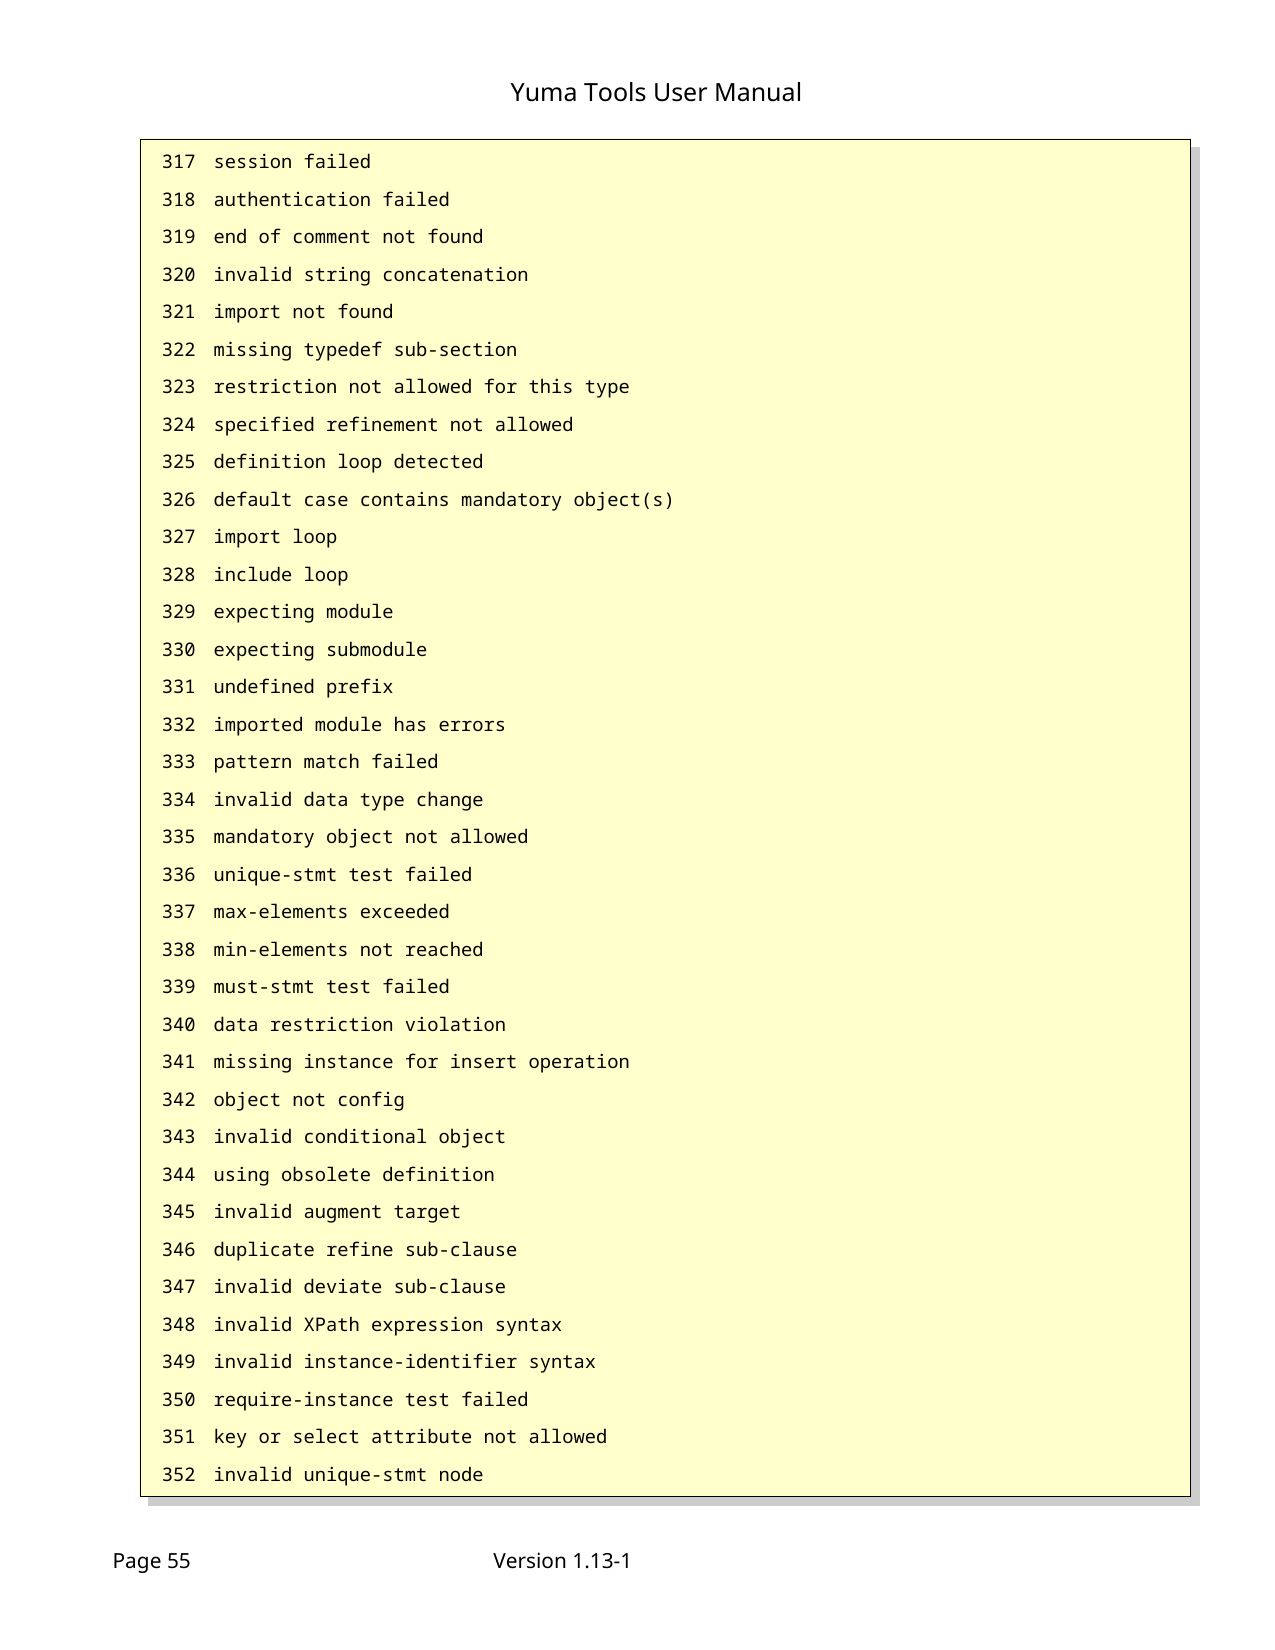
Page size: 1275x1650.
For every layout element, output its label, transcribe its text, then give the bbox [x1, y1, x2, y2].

text 335 mandatory object not allowed [141, 813, 1190, 849]
text 338 min-elements not reached [141, 926, 1190, 962]
text 332 imported module has errors [141, 701, 1190, 737]
text 329 expecting module [141, 588, 1190, 624]
text 317 session failed [141, 140, 1190, 174]
text 343 invalid conditional object [141, 1113, 1190, 1149]
text 319 end of comment not found [141, 213, 1190, 249]
text 341 missing instance for insert operation [141, 1038, 1190, 1074]
text 323 restriction not allowed for this type [141, 363, 1190, 399]
text 331 undefined prefix [141, 663, 1190, 699]
text 333 pattern match failed [141, 738, 1190, 774]
text 352 invalid unique-stmt node [141, 1451, 1190, 1496]
text 321 import not found [141, 288, 1190, 324]
text 346 duplicate refine sub-clause [141, 1226, 1190, 1262]
text 347 invalid deviate sub-clause [141, 1263, 1190, 1299]
text 320 invalid string concatenation [141, 251, 1190, 287]
text 348 invalid XPath expression syntax [141, 1301, 1190, 1337]
text 318 authentication failed [141, 176, 1190, 212]
text 334 invalid data type change [141, 776, 1190, 812]
text 324 specified refinement not allowed [141, 401, 1190, 437]
text 344 using obsolete definition [141, 1151, 1190, 1187]
text 339 must-stmt test failed [141, 963, 1190, 999]
text 345 invalid augment target [141, 1188, 1190, 1224]
text 337 max-elements exceeded [141, 888, 1190, 924]
text 342 object not config [141, 1076, 1190, 1112]
text 351 key or select attribute not allowed [141, 1413, 1190, 1449]
text 336 unique-stmt test failed [141, 851, 1190, 887]
text 350 require-instance test failed [141, 1376, 1190, 1412]
text 327 import loop [141, 513, 1190, 549]
text 326 default case contains mandatory object(s) [141, 476, 1190, 512]
text 340 data restriction violation [141, 1001, 1190, 1037]
text 322 missing typedef sub-section [141, 326, 1190, 362]
text 330 expecting submodule [141, 626, 1190, 662]
text 325 definition loop detected [141, 438, 1190, 474]
text 328 include loop [141, 551, 1190, 587]
text 349 invalid instance-identifier syntax [141, 1338, 1190, 1374]
